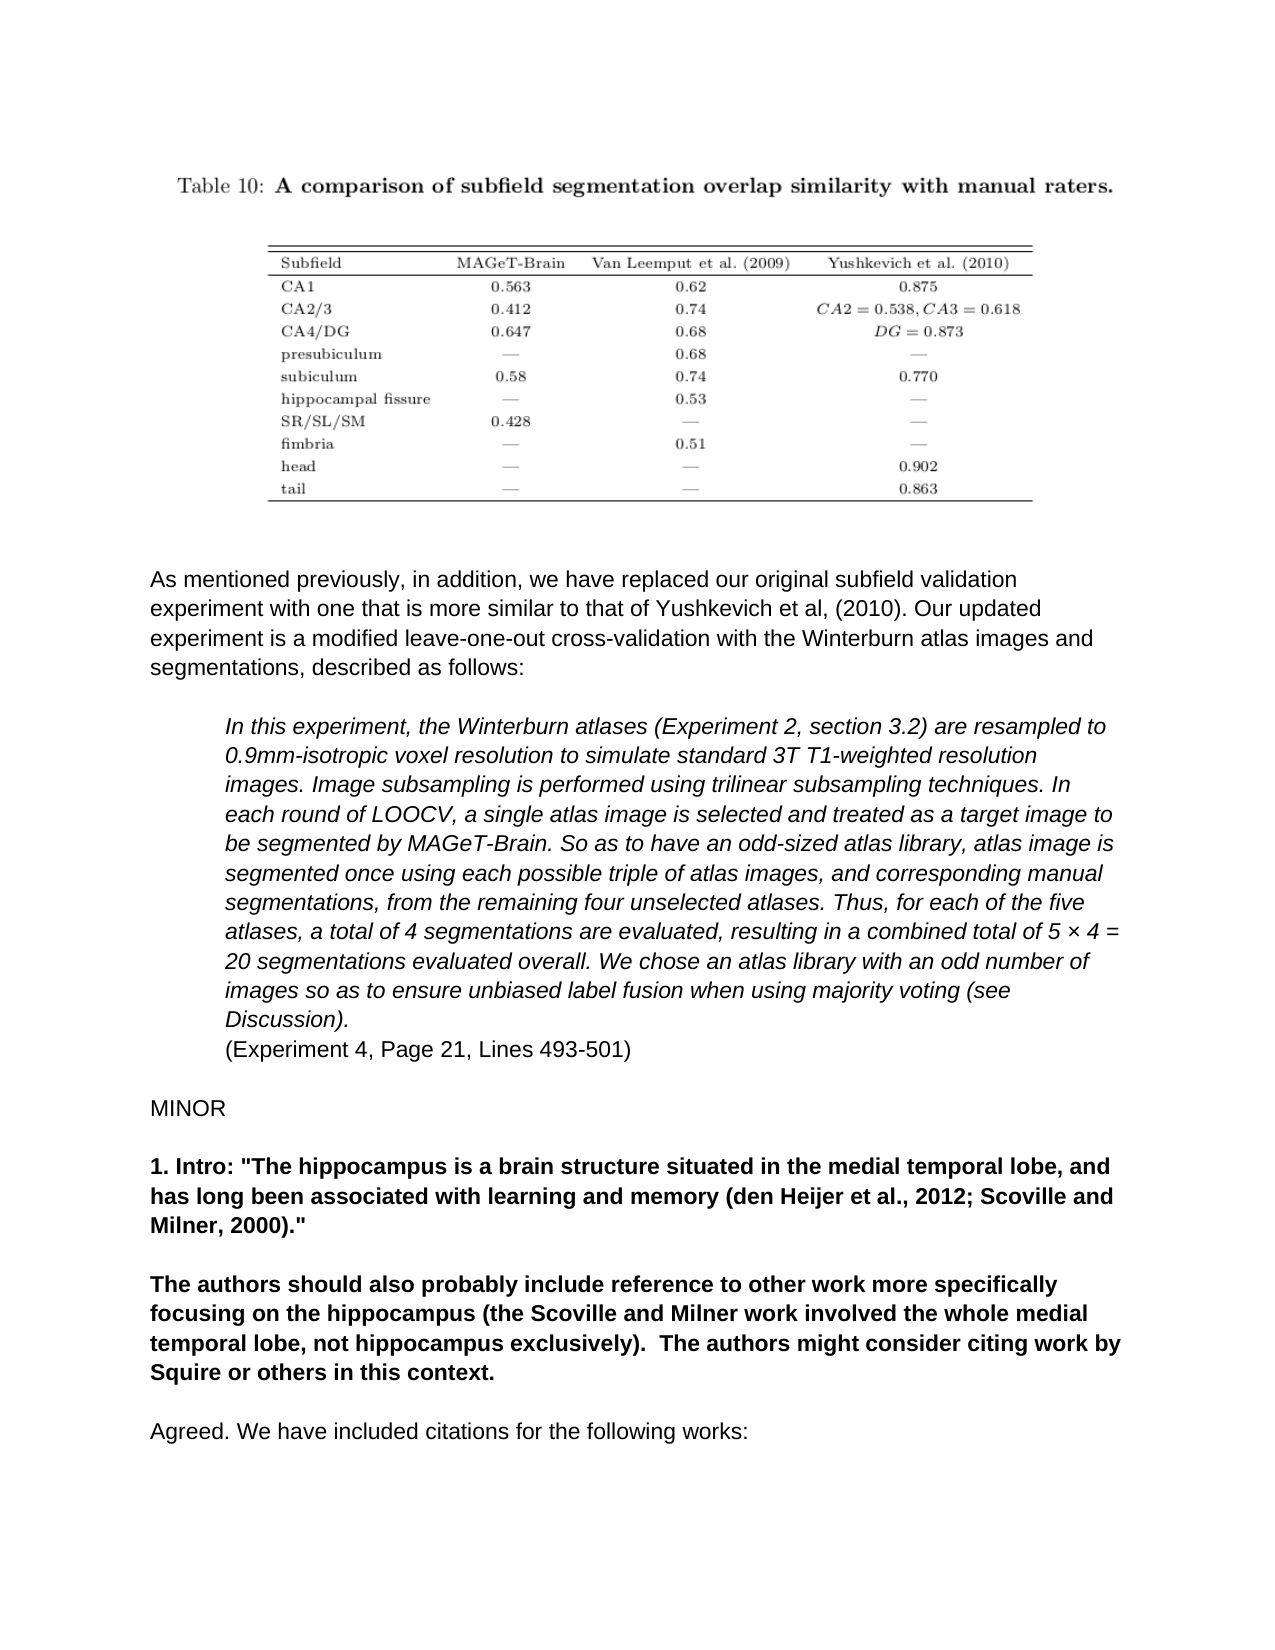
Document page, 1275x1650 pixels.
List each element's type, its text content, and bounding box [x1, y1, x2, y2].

text The authors should also probably include reference to other work more specifically focusing on the hippocampus (the Scoville and Milner work involved the whole medial temporal lobe, not hippocampus exclusively). The authors might consider citing work by Squire or others in this context. [150, 1271, 1125, 1385]
text MINOR [150, 1095, 1125, 1121]
picture [168, 168, 1144, 515]
text As mentioned previously, in addition, we have replaced our original subfield validation experiment with one that is more similar to that of Yushkevich et al, (2010). Our updated experiment is a modified leave-one-out cross-validation with the Winterburn atlas images and segmentations, described as follows: [150, 566, 1125, 680]
text Agreed. We have included citations for the following works: [150, 1418, 1125, 1444]
text 1. Intro: "The hippocampus is a brain structure situated in the medial temporal lobe, and has long been associated with learning and memory (den Heijer et al., 2012; Scoville and Milner, 2000)." [150, 1154, 1125, 1238]
text In this experiment, the Winterburn atlases (Experiment 2, section 3.2) are resampled to 0.9mm-isotropic voxel resolution to simulate standard 3T T1-weighted resolution images. Image subsampling is performed using trilinear subsampling techniques. In each round of LOOCV, a single atlas image is selected and treated as a target image to be segmented by MAGeT-Brain. So as to have an odd-sized atlas library, atlas image is segmented once using each possible triple of atlas images, and corresponding manual segmentations, from the remaining four unselected atlases. Thus, for each of the five atlases, a total of 4 segmentations are evaluated, resulting in a combined total of 5 × 4 = 20 segmentations evaluated overall. We chose an atlas library with an odd number of images so as to ensure unbiased label fusion when using majority voting (see Discussion). [225, 713, 1125, 1033]
text (Experiment 4, Page 21, Lines 493-501) [150, 1036, 1125, 1062]
